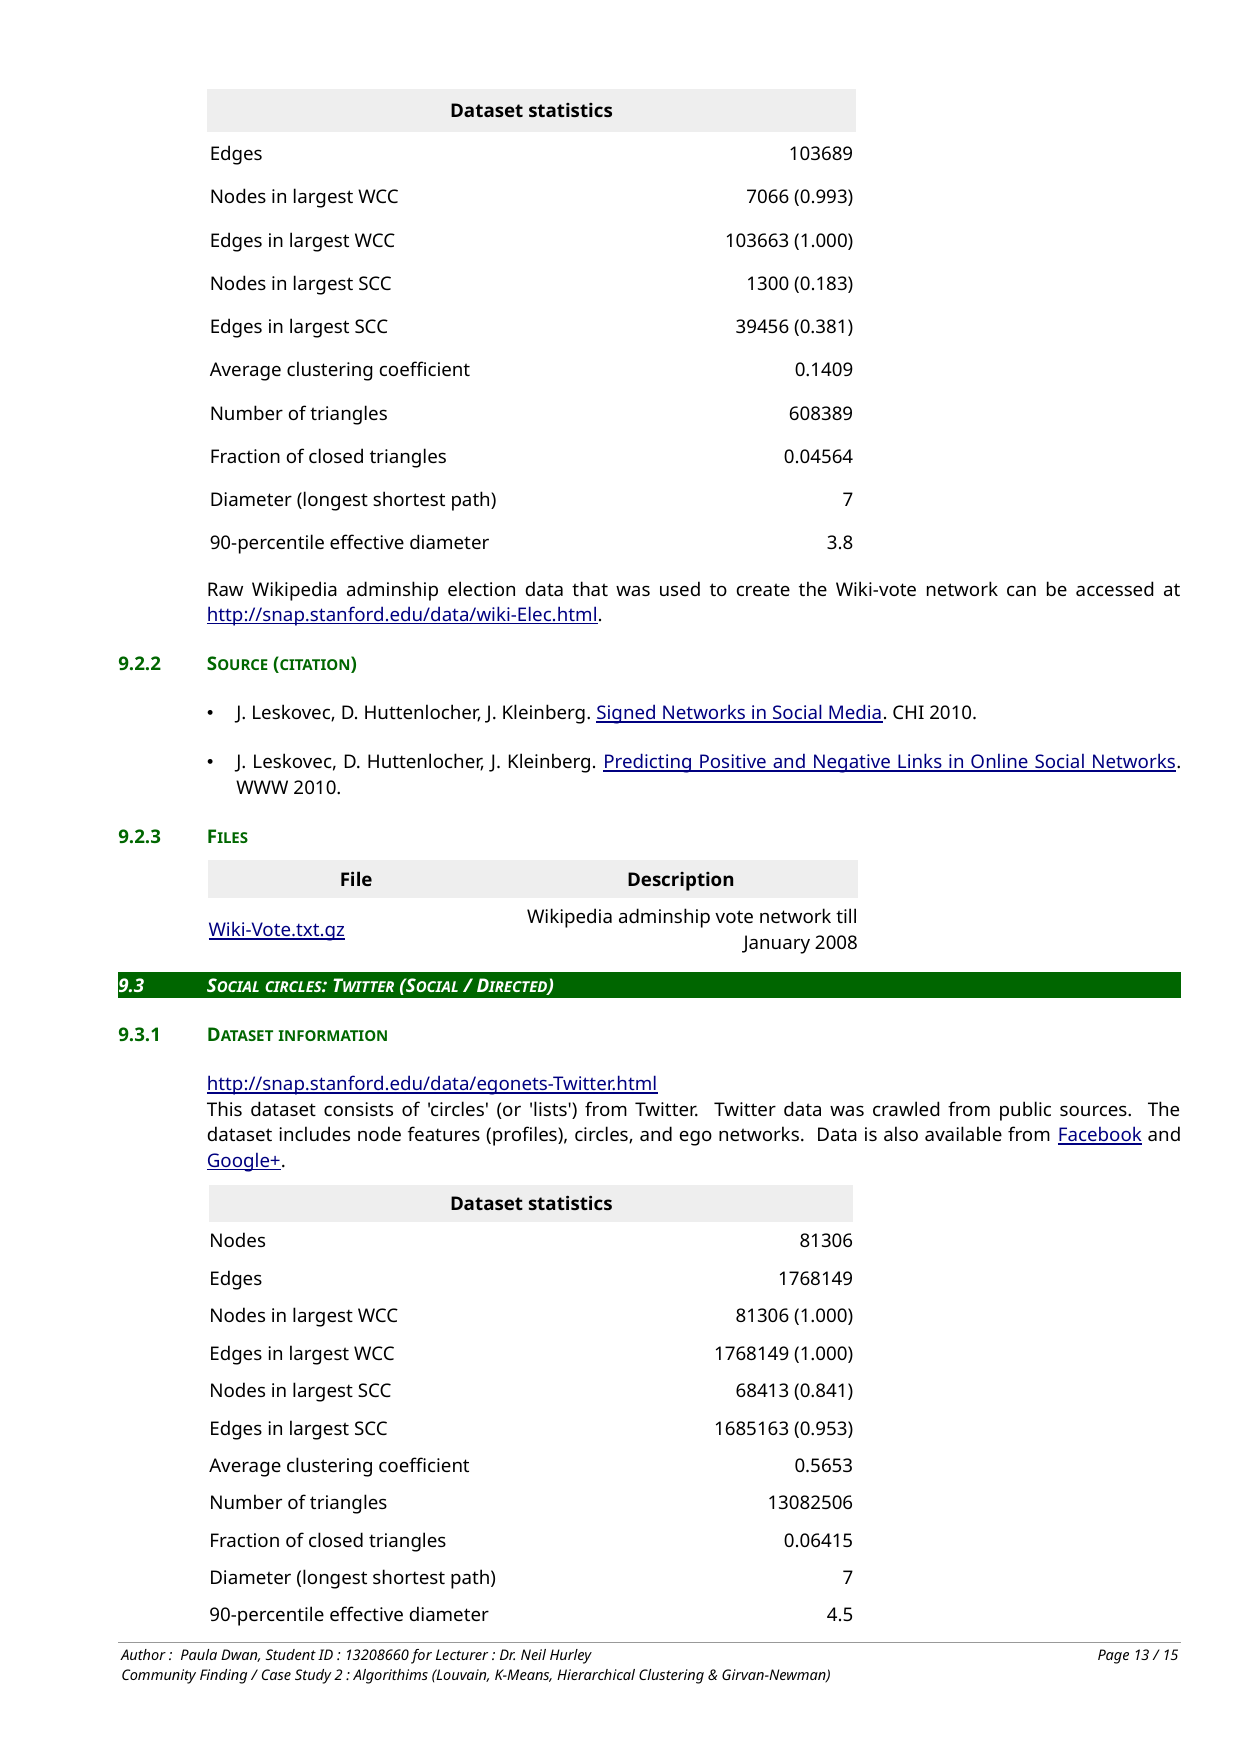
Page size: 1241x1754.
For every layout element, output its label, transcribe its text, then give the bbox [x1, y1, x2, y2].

table_cell 7066 (0.993) [620, 175, 856, 218]
text http://snap.stanford.edu/data/egonets-Twitter.html This dataset consists of 'circles' (or 'lists') from Twitter. Twitter data was crawled from public sources. The dataset includes node features (profiles), circles, and ego networks. Data is also available from Facebook and Google+. [207, 1071, 1181, 1173]
table_cell 1768149 [623, 1259, 853, 1297]
table_header File [208, 860, 504, 898]
table_cell 90-percentile effective diameter [209, 1596, 622, 1633]
table_cell 1300 (0.183) [620, 261, 856, 305]
table_cell Nodes in largest WCC [207, 175, 620, 218]
table_cell Nodes [209, 1222, 622, 1259]
list J. Leskovec, D. Huttenlocher, J. Kleinberg. Signed Networks in Social Media. CHI 2010. [207, 699, 1181, 725]
table_cell Wikipedia adminship vote network till January 2008 [504, 898, 858, 961]
table_cell Number of triangles [207, 391, 620, 434]
table_cell 7 [620, 478, 856, 521]
table_cell 81306 (1.000) [623, 1297, 853, 1334]
table_cell 0.06415 [623, 1521, 853, 1558]
text Raw Wikipedia adminship election data that was used to create the Wiki-vote network can be accessed at http://snap.stanford.edu/data/wiki-Elec.html. [207, 576, 1181, 627]
table_cell 90-percentile effective diameter [207, 521, 620, 564]
table_cell 608389 [620, 391, 856, 434]
table_cell 4.5 [623, 1596, 853, 1633]
list J. Leskovec, D. Huttenlocher, J. Kleinberg. Predicting Positive and Negative Links in Online Social Networks. WWW 2010. [207, 748, 1181, 799]
table_cell 13082506 [623, 1484, 853, 1521]
table_header Description [504, 860, 858, 898]
table_cell Nodes in largest SCC [207, 261, 620, 305]
subtitle Dataset information [118, 1022, 1181, 1047]
table_cell 0.5653 [623, 1446, 853, 1484]
table_cell 0.04564 [620, 434, 856, 478]
table_header Dataset statistics [207, 89, 856, 132]
table_cell Edges in largest WCC [209, 1334, 622, 1371]
table_cell Fraction of closed triangles [209, 1521, 622, 1558]
table_cell Edges in largest SCC [207, 305, 620, 348]
subtitle Source (citation) [118, 650, 1181, 676]
table_cell 81306 [623, 1222, 853, 1259]
table_cell Average clustering coefficient [209, 1446, 622, 1484]
subtitle Social circles: Twitter (Social / Directed) [118, 972, 1181, 998]
table_cell Wiki-Vote.txt.gz [208, 898, 504, 961]
table_cell 103689 [620, 132, 856, 175]
table_cell 7 [623, 1559, 853, 1596]
table_cell Diameter (longest shortest path) [209, 1559, 622, 1596]
table_cell Edges in largest WCC [207, 218, 620, 261]
table_cell Fraction of closed triangles [207, 434, 620, 478]
table_header Dataset statistics [209, 1185, 853, 1222]
table_cell 1685163 (0.953) [623, 1409, 853, 1446]
table_cell Edges in largest SCC [209, 1409, 622, 1446]
table_cell 68413 (0.841) [623, 1371, 853, 1409]
table_cell 1768149 (1.000) [623, 1334, 853, 1371]
table_cell 103663 (1.000) [620, 218, 856, 261]
table_cell Nodes in largest SCC [209, 1371, 622, 1409]
subtitle Files [118, 823, 1181, 849]
table_cell 0.1409 [620, 348, 856, 391]
table_cell Edges [207, 132, 620, 175]
table_cell Number of triangles [209, 1484, 622, 1521]
table_cell Edges [209, 1259, 622, 1297]
table_cell Nodes in largest WCC [209, 1297, 622, 1334]
table_cell Diameter (longest shortest path) [207, 478, 620, 521]
table_cell 39456 (0.381) [620, 305, 856, 348]
table_cell Average clustering coefficient [207, 348, 620, 391]
table_cell 3.8 [620, 521, 856, 564]
